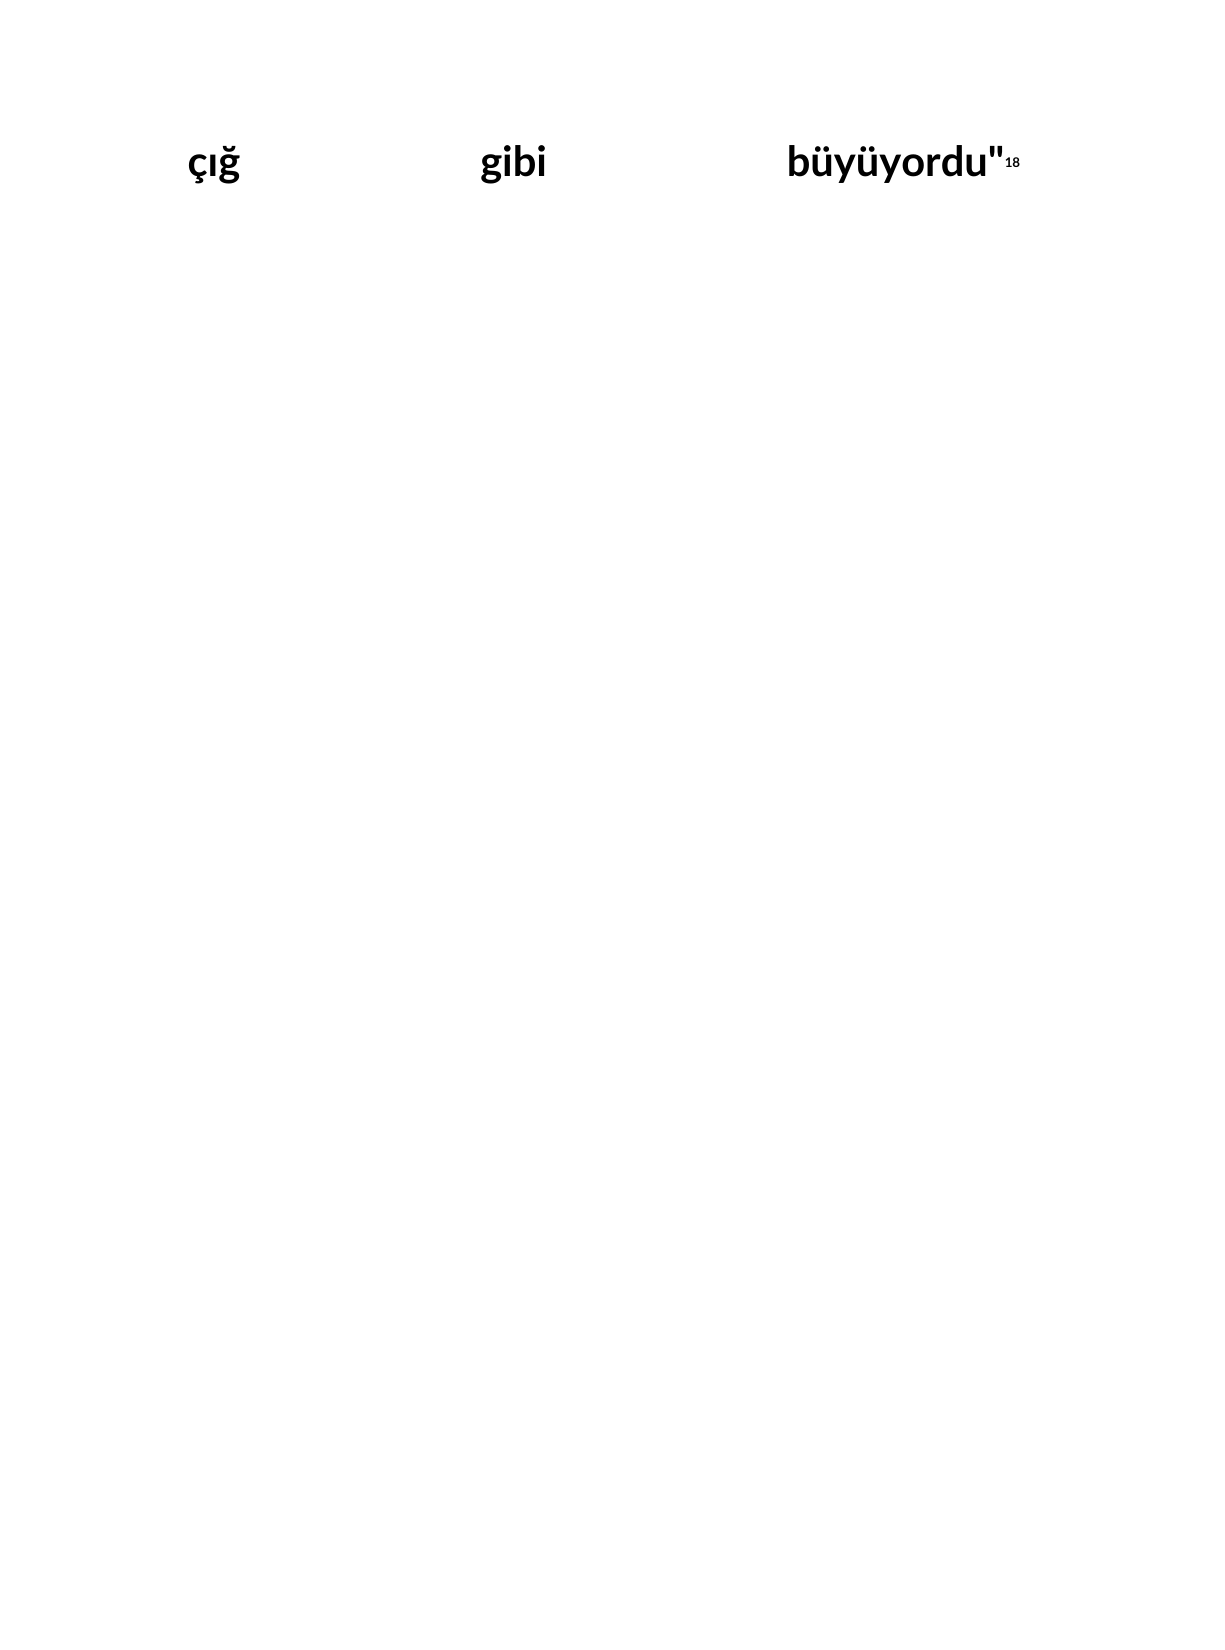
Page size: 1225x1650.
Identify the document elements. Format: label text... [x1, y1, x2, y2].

text çığ gibi büyüyordu"18 [187, 150, 1020, 217]
